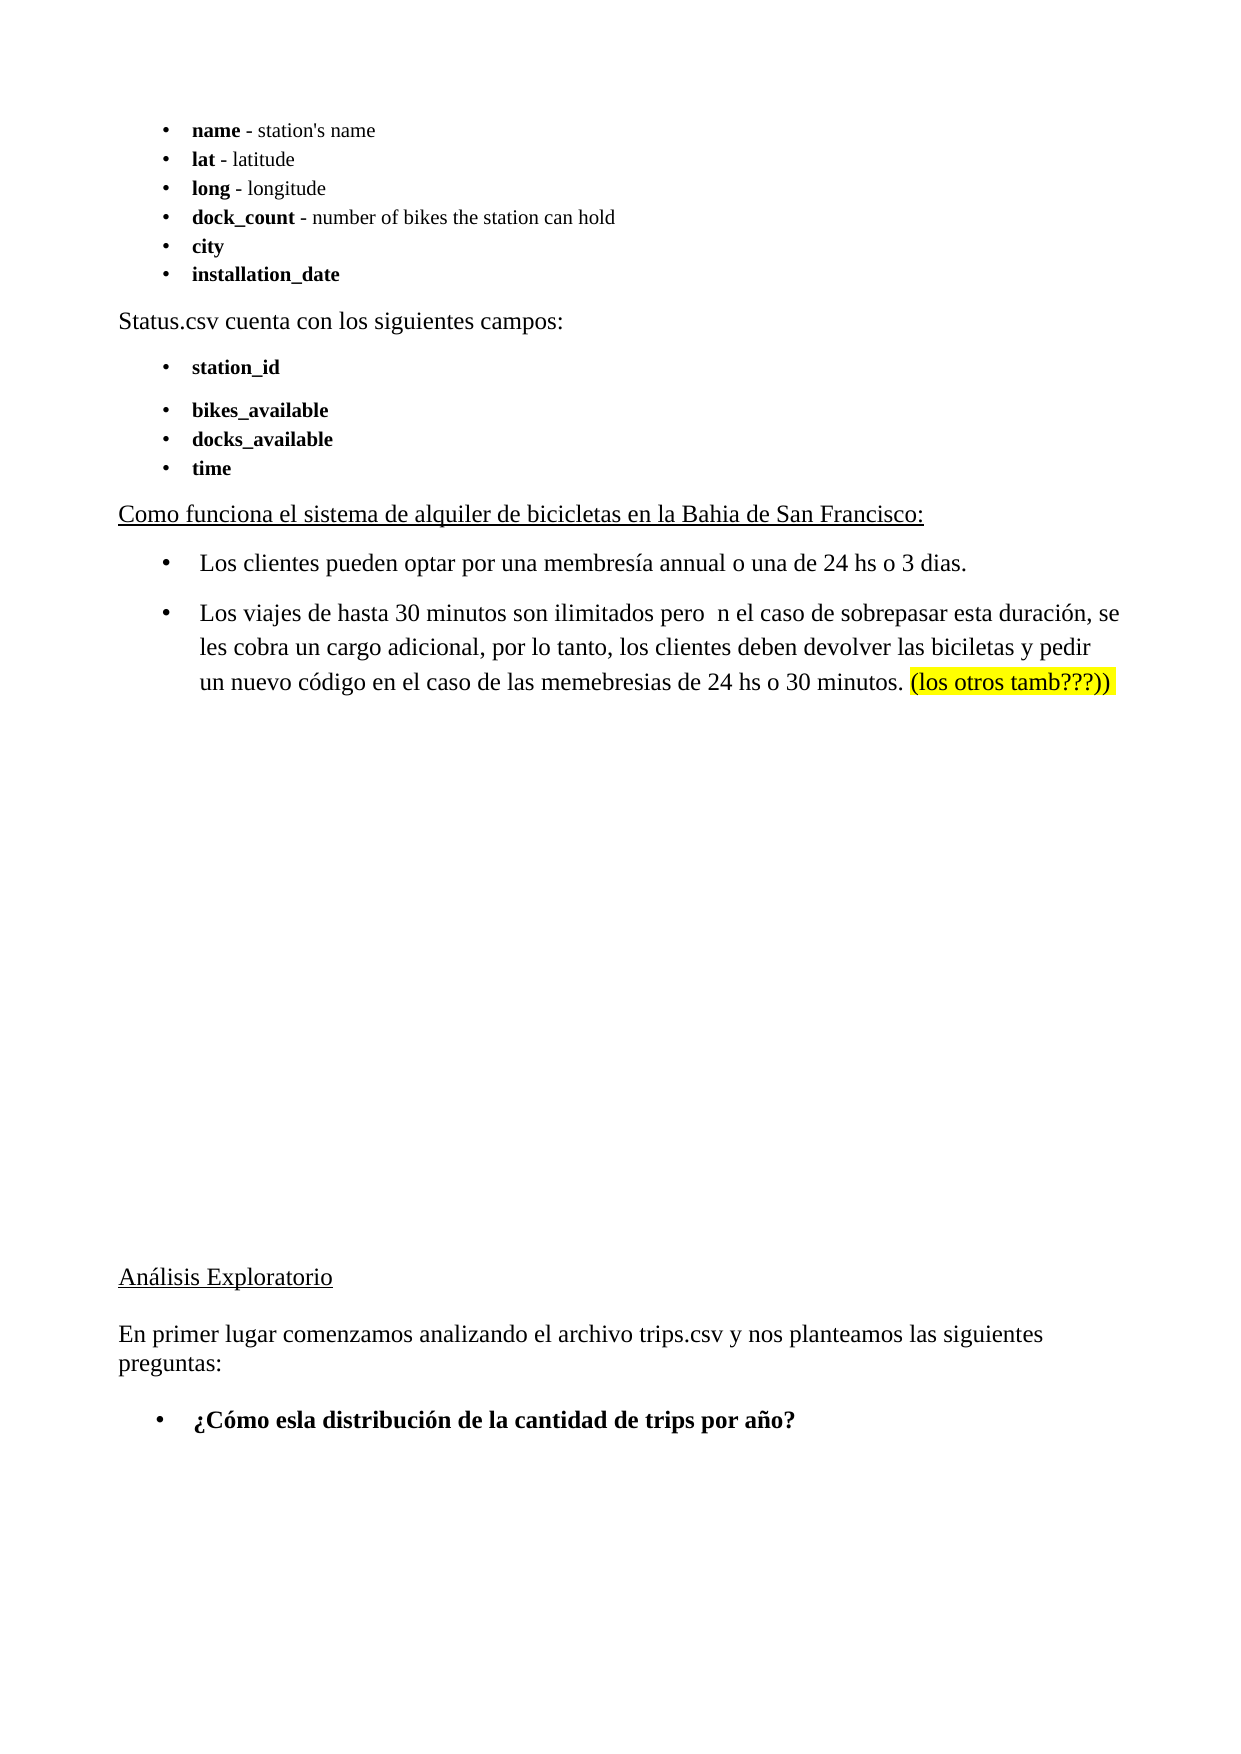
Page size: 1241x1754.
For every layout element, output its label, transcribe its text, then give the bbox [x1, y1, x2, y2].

list station_id [162, 355, 1122, 379]
list installation_date [162, 262, 1122, 286]
list name - station's name [162, 118, 1122, 142]
list long - longitude [162, 176, 1122, 200]
list dock_count - number of bikes the station can hold [162, 205, 1122, 229]
list ¿Cómo esla distribución de la cantidad de trips por año? [156, 1406, 1122, 1434]
text Análisis Exploratorio [118, 1262, 1122, 1291]
list city [162, 233, 1122, 258]
list Los viajes de hasta 30 minutos son ilimitados pero n el caso de sobrepasar esta duración, se les cobra un cargo adicional, por lo tanto, los clientes deben devolver las biciletas y pedir un nuevo código en el caso de las memebresias de 24 hs o 30 minutos. (los otros tamb???)) [162, 598, 1122, 695]
text Status.csv cuenta con los siguientes campos: [118, 306, 1122, 334]
list time [162, 456, 1122, 480]
text En primer lugar comenzamos analizando el archivo trips.csv y nos planteamos las siguientes preguntas: [118, 1319, 1122, 1377]
text Como funciona el sistema de alquiler de bicicletas en la Bahia de San Francisco: [118, 499, 1122, 528]
list docks_available [162, 427, 1122, 451]
list bikes_available [162, 398, 1122, 422]
list lat - latitude [162, 147, 1122, 171]
list Los clientes pueden optar por una membresía annual o una de 24 hs o 3 dias. [162, 548, 1122, 577]
